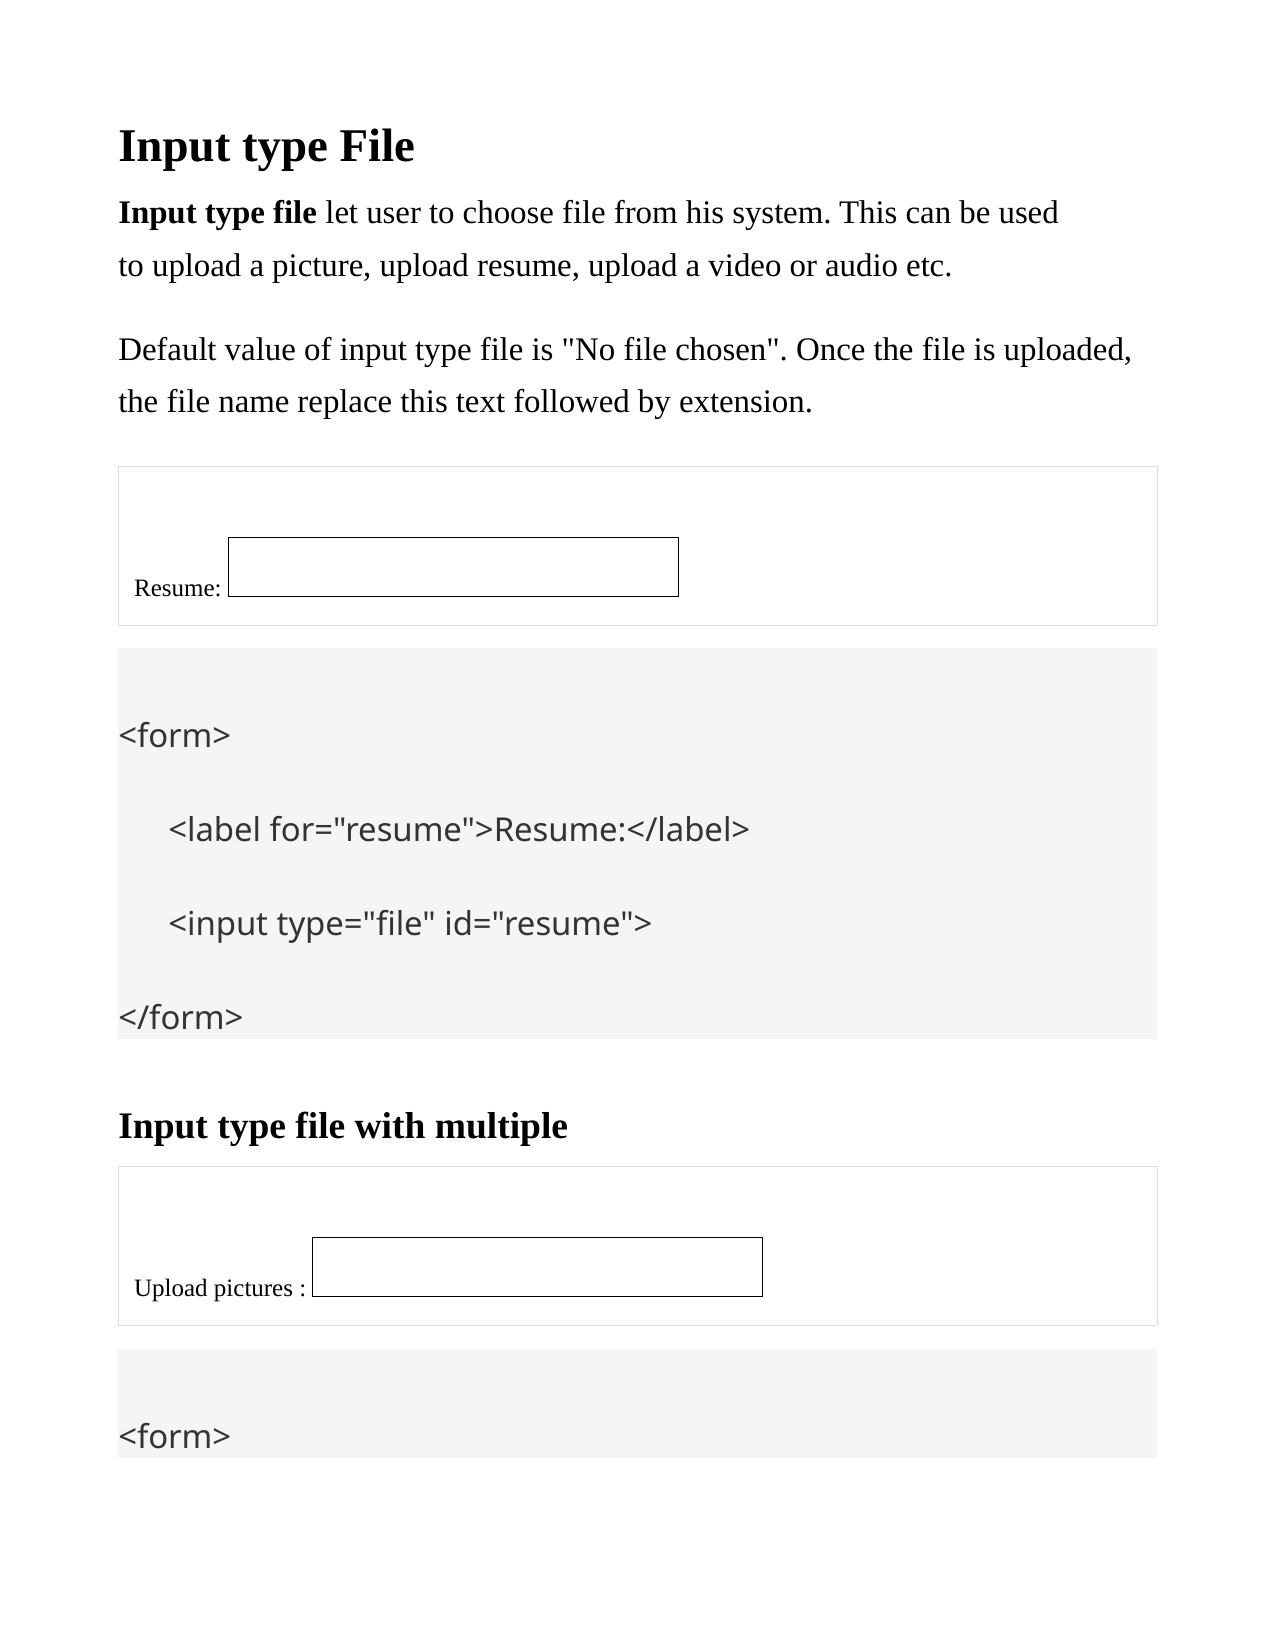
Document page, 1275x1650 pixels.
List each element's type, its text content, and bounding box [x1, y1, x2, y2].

text <label for="resume">Resume:</label> [118, 807, 1157, 851]
text Input type file let user to choose file from his system. This can be used to upload a picture, upload resume, upload a video or audio etc. [118, 193, 1157, 283]
text Upload pictures : [119, 1167, 1157, 1325]
text Default value of input type file is "No file chosen". Once the file is uploaded, the file name replace this text followed by extension. [118, 329, 1157, 420]
text <input type="file" id="resume"> [118, 900, 1157, 945]
subtitle Input type File [118, 118, 1157, 172]
text </form> [118, 994, 1157, 1039]
subtitle Input type file with multiple [118, 1103, 1157, 1147]
text Resume: [119, 467, 1157, 625]
text <form> [118, 713, 1157, 757]
text <form> [118, 1413, 1157, 1458]
